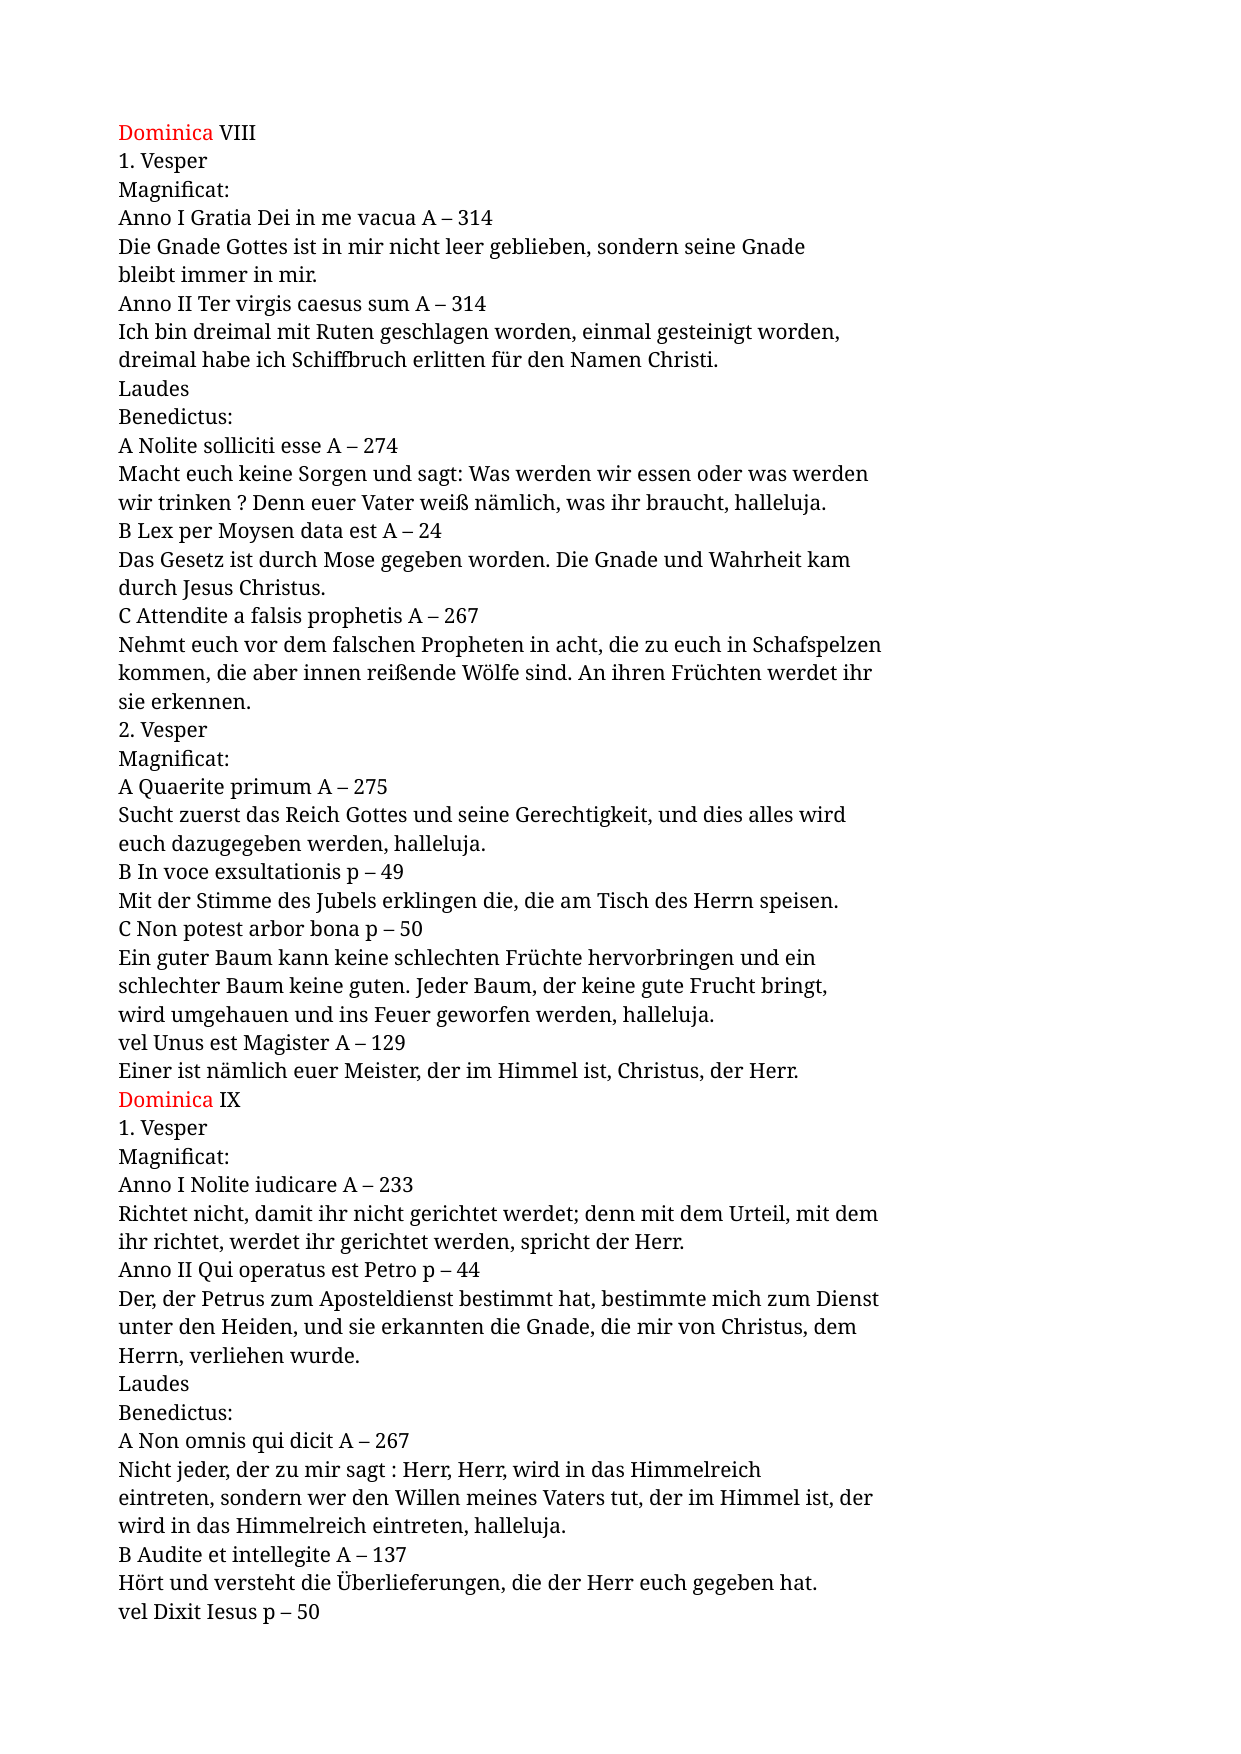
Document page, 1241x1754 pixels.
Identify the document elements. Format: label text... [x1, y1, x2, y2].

text dreimal habe ich Schiffbruch erlitten für den Namen Christi. [118, 346, 1122, 374]
text B In voce exsultationis p – 49 [118, 857, 1122, 886]
text schlechter Baum keine guten. Jeder Baum, der keine gute Frucht bringt, [118, 971, 1122, 1000]
text durch Jesus Christus. [118, 573, 1122, 602]
text wird in das Himmelreich eintreten, halleluja. [118, 1512, 1122, 1540]
text Das Gesetz ist durch Mose gegeben worden. Die Gnade und Wahrheit kam [118, 545, 1122, 573]
text bleibt immer in mir. [118, 260, 1122, 289]
text vel Dixit Iesus p – 50 [118, 1597, 1122, 1625]
text Laudes [118, 1369, 1122, 1398]
text wird umgehauen und ins Feuer geworfen werden, halleluja. [118, 1000, 1122, 1028]
text Nehmt euch vor dem falschen Propheten in acht, die zu euch in Schafspelzen [118, 630, 1122, 658]
text euch dazugegeben werden, halleluja. [118, 829, 1122, 857]
text Die Gnade Gottes ist in mir nicht leer geblieben, sondern seine Gnade [118, 232, 1122, 260]
text Dominica VIII [118, 118, 1122, 147]
text Ich bin dreimal mit Ruten geschlagen worden, einmal gesteinigt worden, [118, 317, 1122, 346]
text B Lex per Moysen data est A – 24 [118, 516, 1122, 545]
text B Audite et intellegite A – 137 [118, 1540, 1122, 1568]
text C Non potest arbor bona p – 50 [118, 914, 1122, 943]
text Laudes [118, 374, 1122, 402]
text 2. Vesper [118, 715, 1122, 744]
text 1. Vesper [118, 1113, 1122, 1142]
text Herrn, verliehen wurde. [118, 1341, 1122, 1369]
text vel Unus est Magister A – 129 [118, 1028, 1122, 1057]
text Benedictus: [118, 1398, 1122, 1426]
text A Nolite solliciti esse A – 274 [118, 431, 1122, 459]
text A Non omnis qui dicit A – 267 [118, 1426, 1122, 1455]
text Ein guter Baum kann keine schlechten Früchte hervorbringen und ein [118, 943, 1122, 971]
text Anno I Nolite iudicare A – 233 [118, 1170, 1122, 1199]
text Magnificat: [118, 744, 1122, 772]
text Einer ist nämlich euer Meister, der im Himmel ist, Christus, der Herr. [118, 1057, 1122, 1085]
text Nicht jeder, der zu mir sagt : Herr, Herr, wird in das Himmelreich [118, 1455, 1122, 1483]
text Hört und versteht die Überlieferungen, die der Herr euch gegeben hat. [118, 1568, 1122, 1597]
text Richtet nicht, damit ihr nicht gerichtet werdet; denn mit dem Urteil, mit dem [118, 1199, 1122, 1227]
text Anno II Qui operatus est Petro p – 44 [118, 1256, 1122, 1284]
text C Attendite a falsis prophetis A – 267 [118, 602, 1122, 630]
text Magnificat: [118, 1142, 1122, 1170]
text eintreten, sondern wer den Willen meines Vaters tut, der im Himmel ist, der [118, 1483, 1122, 1512]
text Magnificat: [118, 175, 1122, 203]
text A Quaerite primum A – 275 [118, 772, 1122, 801]
text Benedictus: [118, 402, 1122, 431]
text unter den Heiden, und sie erkannten die Gnade, die mir von Christus, dem [118, 1312, 1122, 1341]
text Anno I Gratia Dei in me vacua A – 314 [118, 203, 1122, 232]
text Der, der Petrus zum Aposteldienst bestimmt hat, bestimmte mich zum Dienst [118, 1284, 1122, 1312]
text Mit der Stimme des Jubels erklingen die, die am Tisch des Herrn speisen. [118, 886, 1122, 914]
text ihr richtet, werdet ihr gerichtet werden, spricht der Herr. [118, 1227, 1122, 1256]
text 1. Vesper [118, 147, 1122, 175]
text wir trinken ? Denn euer Vater weiß nämlich, was ihr braucht, halleluja. [118, 488, 1122, 516]
text Anno II Ter virgis caesus sum A – 314 [118, 289, 1122, 317]
text Dominica IX [118, 1085, 1122, 1113]
text sie erkennen. [118, 687, 1122, 715]
text kommen, die aber innen reißende Wölfe sind. An ihren Früchten werdet ihr [118, 658, 1122, 687]
text Sucht zuerst das Reich Gottes und seine Gerechtigkeit, und dies alles wird [118, 801, 1122, 829]
text Macht euch keine Sorgen und sagt: Was werden wir essen oder was werden [118, 459, 1122, 488]
